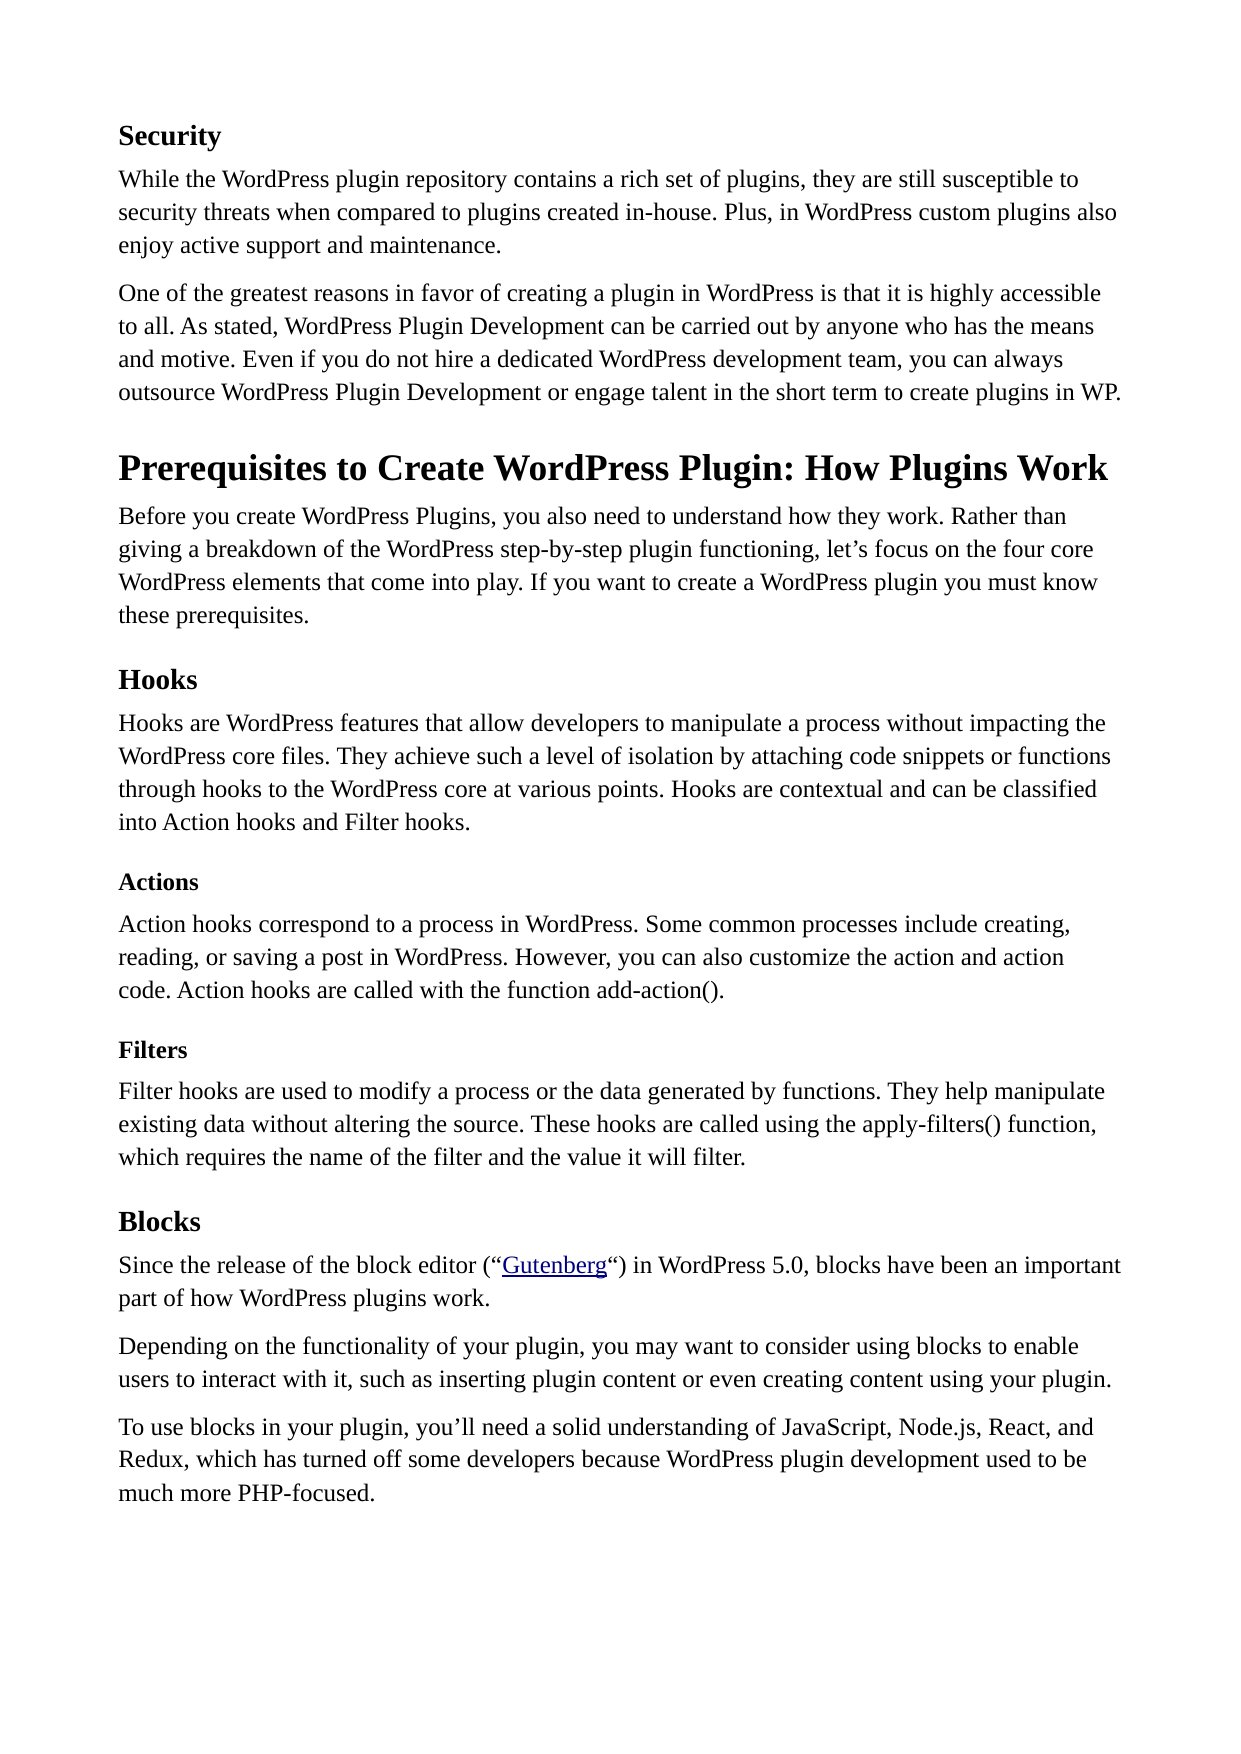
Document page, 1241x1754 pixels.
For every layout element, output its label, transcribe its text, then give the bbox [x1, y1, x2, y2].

text Filter hooks are used to modify a process or the data generated by functions. They help manipulate existing data without altering the source. These hooks are called using the apply-filters() function, which requires the name of the filter and the value it will filter. [118, 1076, 1122, 1171]
text Action hooks correspond to a process in WordPress. Some common processes include creating, reading, or saving a post in WordPress. However, you can also customize the action and action code. Action hooks are called with the function add-action(). [118, 909, 1122, 1003]
subtitle Blocks [118, 1204, 1122, 1238]
text While the WordPress plugin repository contains a rich set of plugins, they are still susceptible to security threats when compared to plugins created in-house. Plus, in WordPress custom plugins also enjoy active support and maintenance. [118, 164, 1122, 259]
text To use blocks in your plugin, you’ll need a solid understanding of JavaScript, Node.js, React, and Redux, which has turned off some developers because WordPress plugin development used to be much more PHP-focused. [118, 1412, 1122, 1506]
subtitle Hooks [118, 662, 1122, 696]
subtitle Actions [118, 867, 1122, 896]
text Hooks are WordPress features that allow developers to manipulate a process without impacting the WordPress core files. They achieve such a level of isolation by attaching code snippets or functions through hooks to the WordPress core at various points. Hooks are contextual and can be classified into Action hooks and Filter hooks. [118, 708, 1122, 836]
text Before you create WordPress Plugins, you also need to understand how they work. Rather than giving a breakdown of the WordPress step-by-step plugin functioning, let’s focus on the four core WordPress elements that come into play. If you want to create a WordPress plugin you must know these prerequisites. [118, 501, 1122, 629]
text One of the greatest reasons in favor of creating a plugin in WordPress is that it is highly accessible to all. As stated, WordPress Plugin Development can be carried out by anyone who has the means and motive. Even if you do not hire a dedicated WordPress development team, you can always outsource WordPress Plugin Development or engage talent in the short term to create plugins in WP. [118, 278, 1122, 406]
subtitle Filters [118, 1035, 1122, 1063]
text Depending on the functionality of your plugin, you may want to consider using blocks to enable users to interact with it, such as inserting plugin content or even creating content using your plugin. [118, 1331, 1122, 1393]
text Since the release of the block editor (“Gutenberg“) in WordPress 5.0, blocks have been an important part of how WordPress plugins work. [118, 1250, 1122, 1312]
subtitle Prerequisites to Create WordPress Plugin: How Plugins Work [118, 445, 1122, 488]
subtitle Security [118, 118, 1122, 152]
